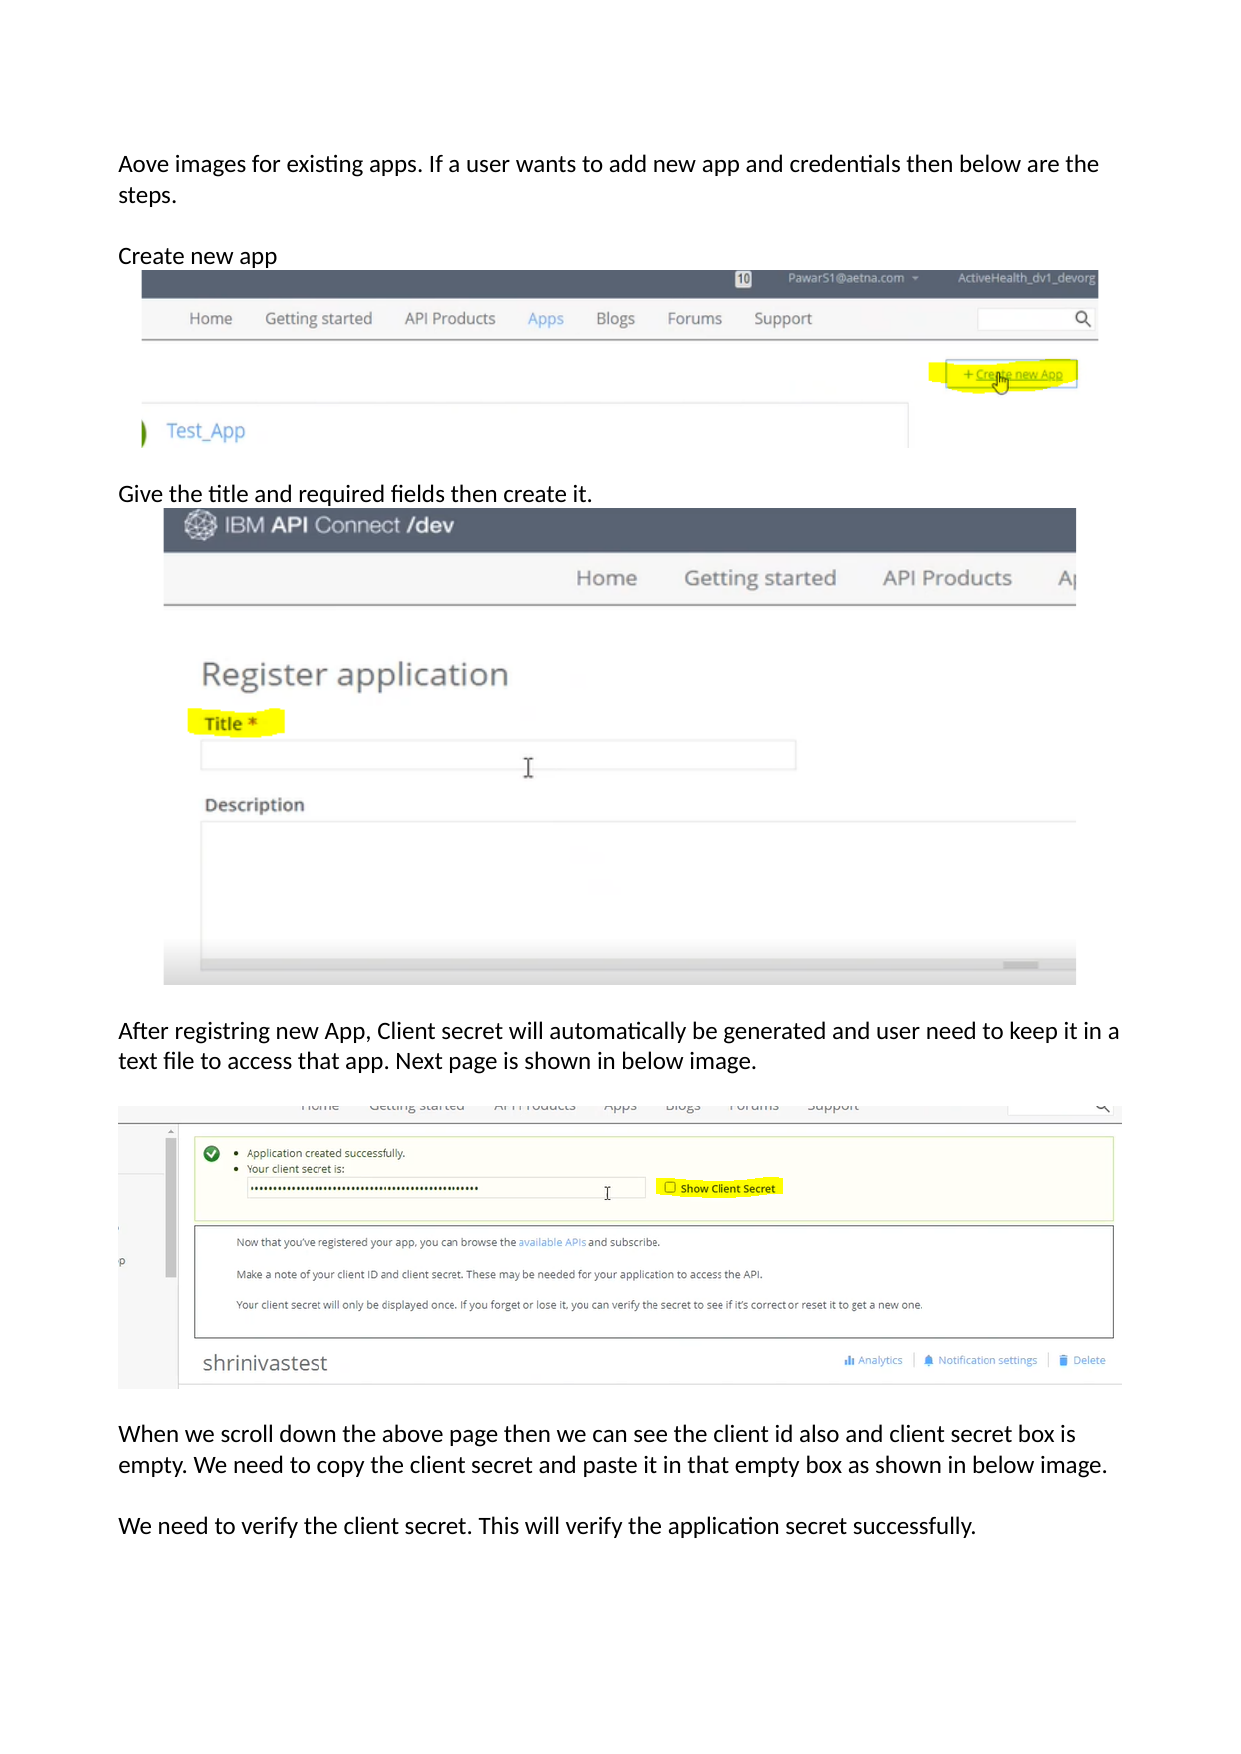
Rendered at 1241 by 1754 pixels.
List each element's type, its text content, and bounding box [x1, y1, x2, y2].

picture [141, 270, 1099, 448]
text After registring new App, Client secret will automatically be generated and user need to keep it in a text file to access that app. Next page is shown in below image. [118, 1015, 1122, 1076]
picture [118, 1106, 1122, 1389]
picture [163, 508, 1077, 985]
text We need to verify the client secret. This will verify the application secret successfully. [118, 1510, 1122, 1541]
text When we scroll down the above page then we can see the client id also and client secret box is empty. We need to copy the client secret and paste it in that empty box as shown in below image. [118, 1419, 1122, 1480]
text Give the title and required fields then create it. [118, 478, 1122, 509]
text Create new app [118, 240, 1122, 271]
text Aove images for existing apps. If a user wants to add new app and credentials then below are the steps. [118, 149, 1122, 210]
